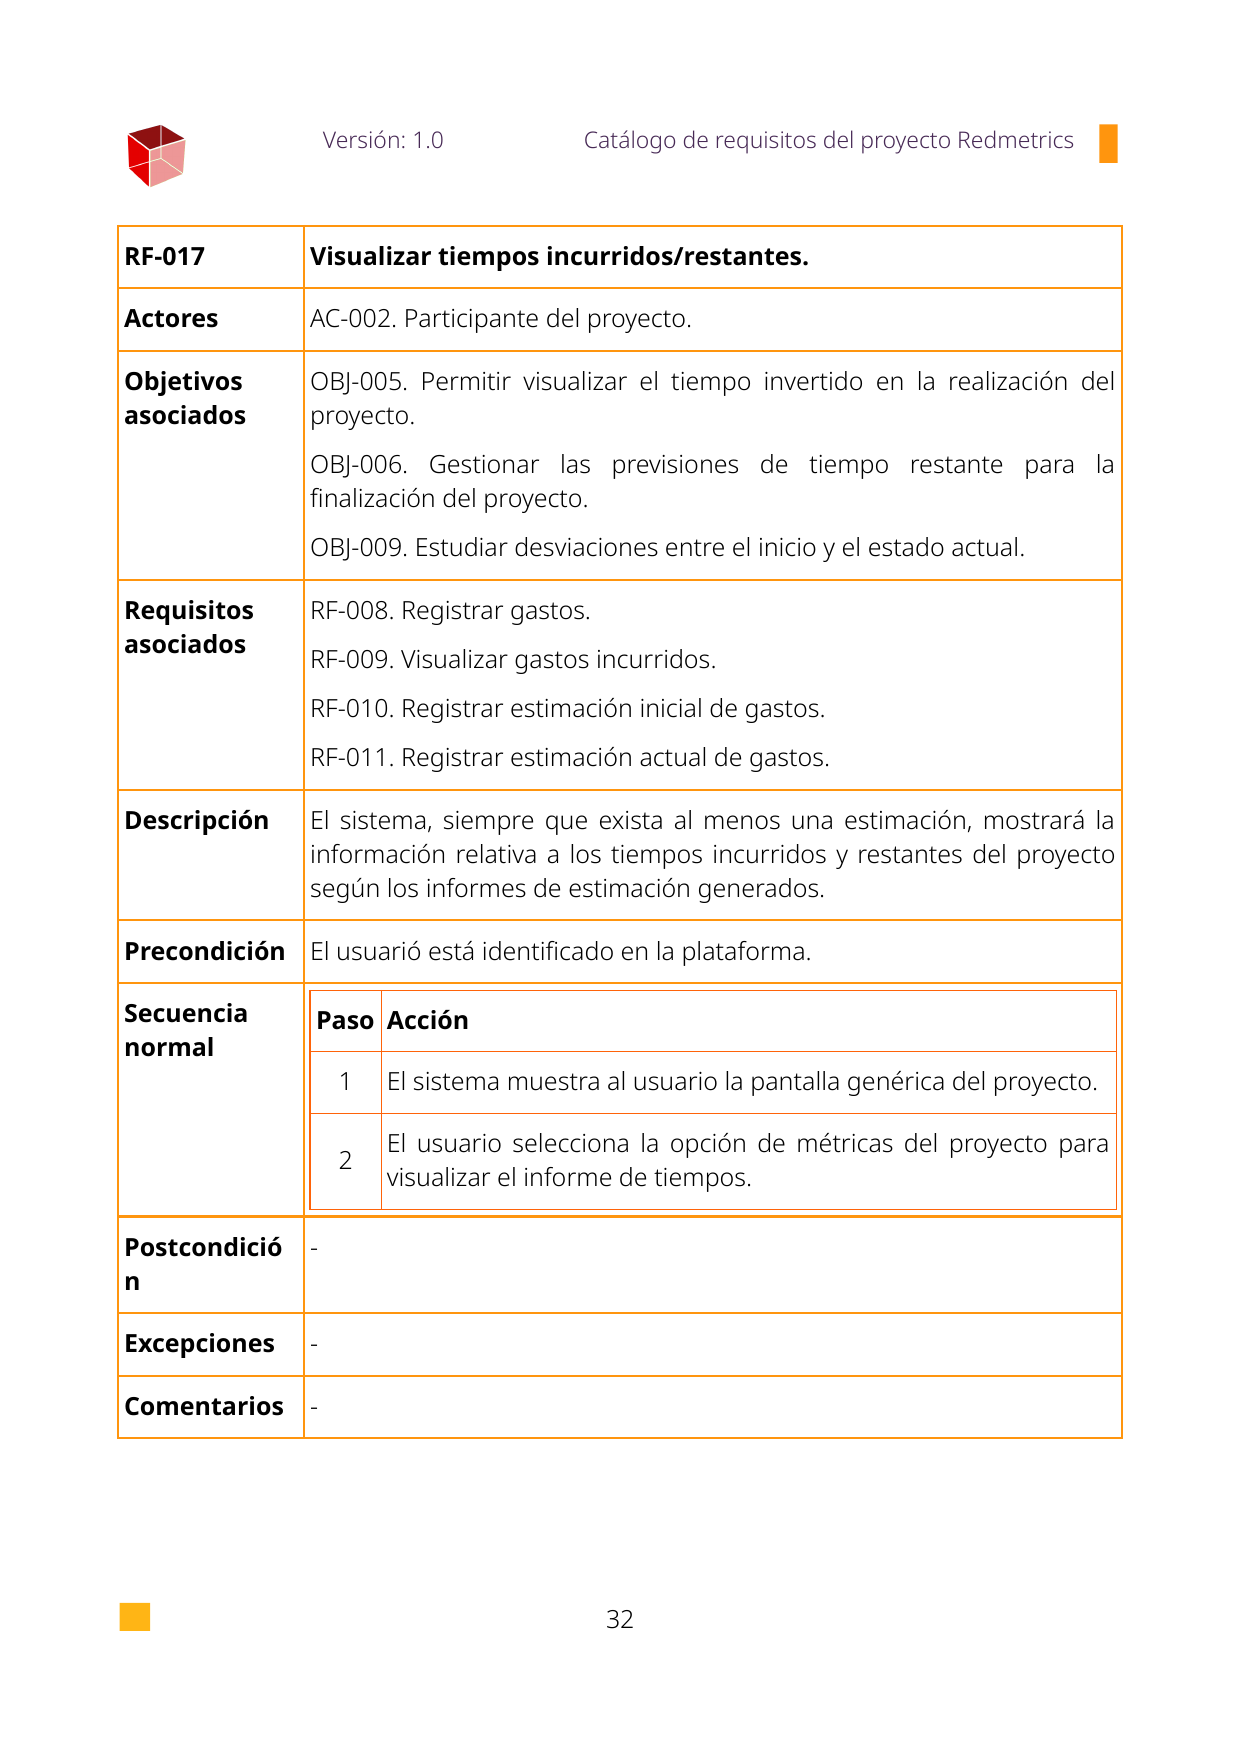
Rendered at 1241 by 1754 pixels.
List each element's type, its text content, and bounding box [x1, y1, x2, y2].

table_cell Actores [119, 289, 303, 350]
table_cell RF-008. Registrar gastos. RF-009. Visualizar gastos incurridos. RF-010. Registrar estimación inicial de gastos. RF-011. Registrar estimación actual de gastos. [305, 581, 1121, 788]
table_cell - [305, 1314, 1121, 1374]
table_cell 1 [311, 1052, 381, 1113]
table_cell El sistema, siempre que exista al menos una estimación, mostrará la información relativa a los tiempos incurridos y restantes del proyecto según los informes de estimación generados. [305, 791, 1121, 919]
table_cell Postcondición [119, 1218, 303, 1312]
table_cell Comentarios [119, 1377, 303, 1437]
table_cell El sistema muestra al usuario la pantalla genérica del proyecto. [382, 1052, 1116, 1113]
table_cell Secuencia normal [119, 984, 303, 1215]
table_header Visualizar tiempos incurridos/restantes. [305, 227, 1121, 287]
table_cell El usuario selecciona la opción de métricas del proyecto para visualizar el informe de tiempos. [382, 1114, 1116, 1208]
table_header Paso [311, 991, 381, 1051]
table_cell Descripción [119, 791, 303, 919]
table_cell AC-002. Participante del proyecto. [305, 289, 1121, 350]
table_cell OBJ-005. Permitir visualizar el tiempo invertido en la realización del proyecto. OBJ-006. Gestionar las previsiones de tiempo restante para la finalización del proyecto. OBJ-009. Estudiar desviaciones entre el inicio y el estado actual. [305, 352, 1121, 579]
table_header RF-017 [119, 227, 303, 287]
table_cell Excepciones [119, 1314, 303, 1374]
table_cell [305, 984, 1121, 1215]
table_header Acción [382, 991, 1116, 1051]
table_cell Precondición [119, 921, 303, 982]
table_cell Objetivos asociados [119, 352, 303, 579]
table_cell Requisitos asociados [119, 581, 303, 788]
picture [123, 123, 189, 189]
table_cell - [305, 1377, 1121, 1437]
table_cell 2 [311, 1114, 381, 1208]
table_cell - [305, 1218, 1121, 1312]
table_cell El usuarió está identificado en la plataforma. [305, 921, 1121, 982]
